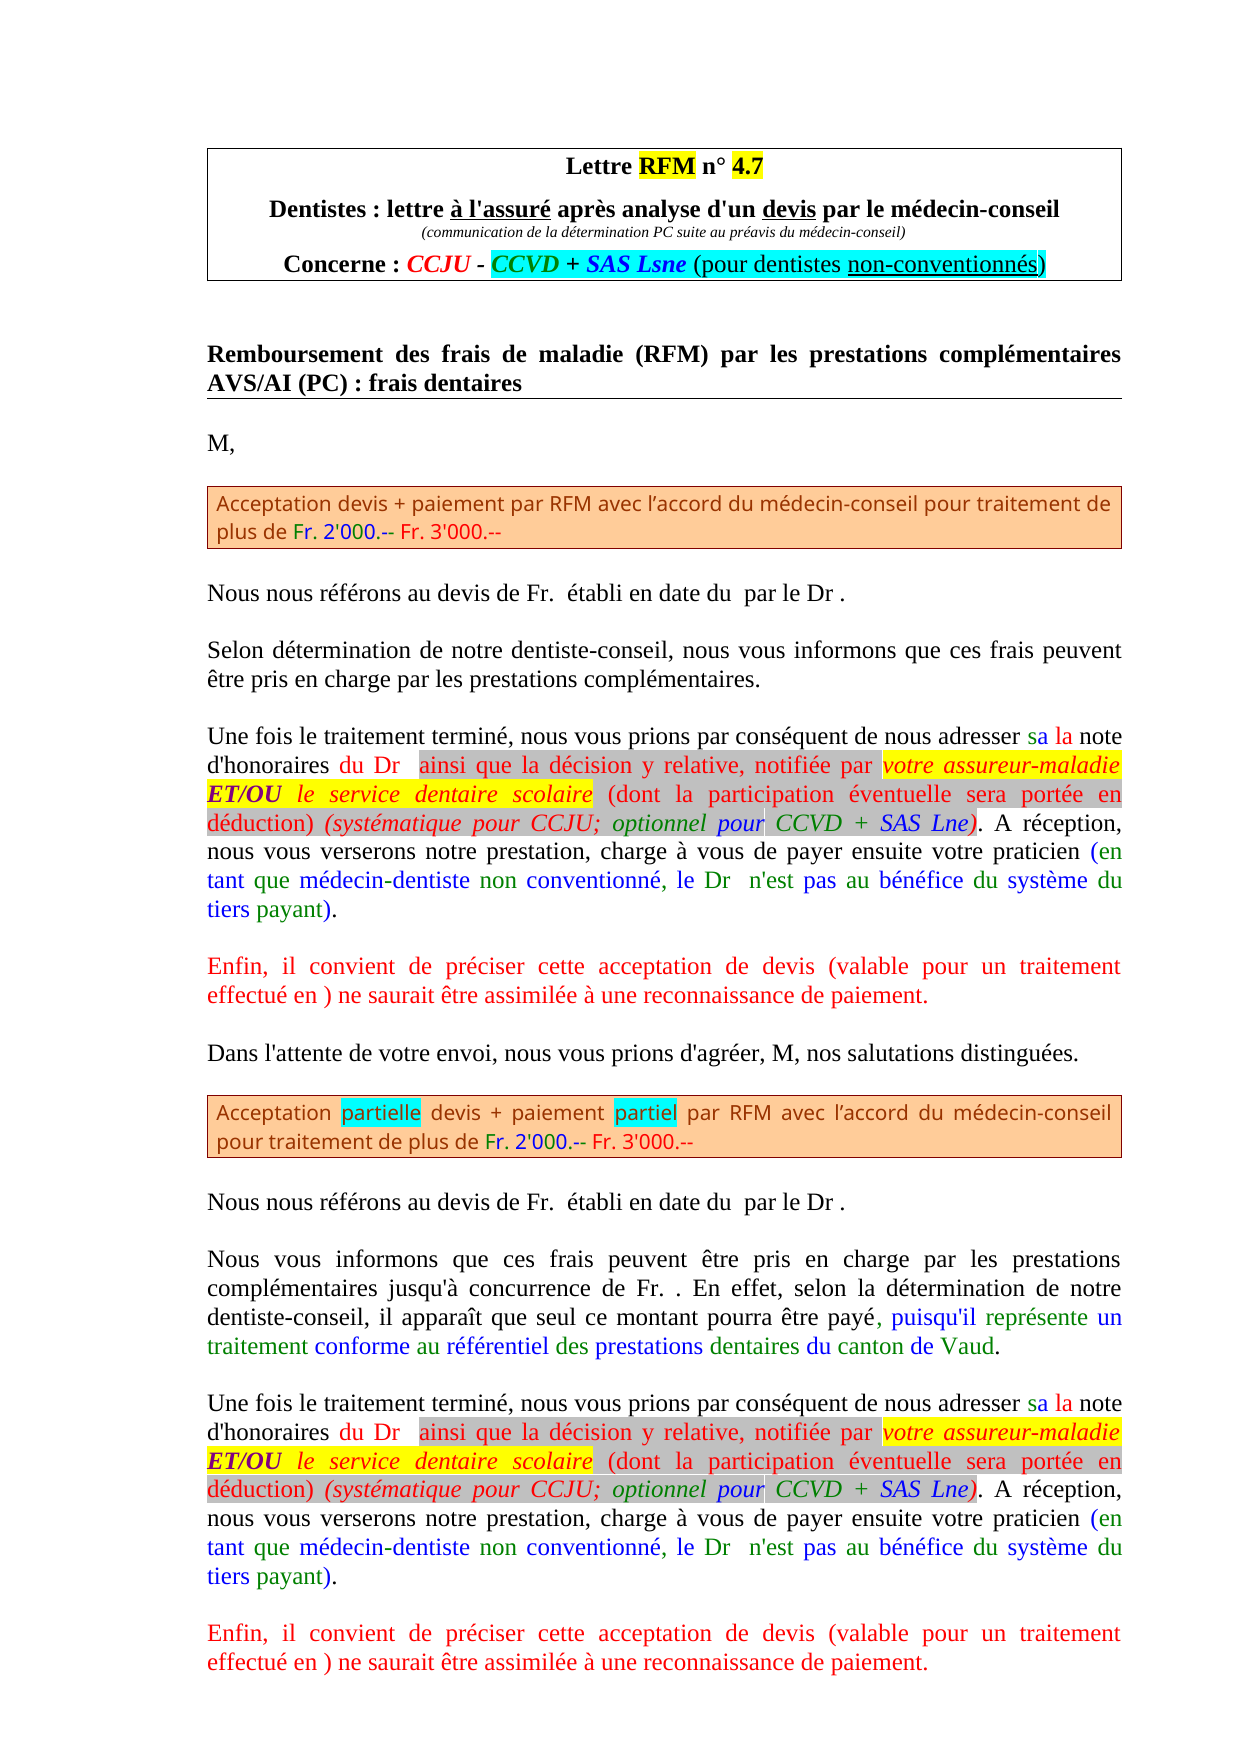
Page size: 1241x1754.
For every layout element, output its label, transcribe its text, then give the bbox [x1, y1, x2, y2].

text (communication de la détermination PC suite au préavis du médecin-conseil) [208, 219, 1121, 241]
text Acceptation devis + paiement par RFM avec l’accord du médecin-conseil pour traitement de plus de Fr. 2'000.-- Fr. 3'000.-- [208, 487, 1121, 548]
text Selon détermination de notre dentiste-conseil, nous vous informons que ces frais peuvent être pris en charge par les prestations complémentaires. [207, 635, 1122, 693]
text Dentistes : lettre à l'assuré après analyse d'un devis par le médecin-conseil [208, 191, 1121, 219]
text Nous vous informons que ces frais peuvent être pris en charge par les prestations complémentaires jusqu'à concurrence de Fr. . En effet, selon la détermination de notre dentiste-conseil, il apparaît que seul ce montant pourra être payé, puisqu'il représente un traitement conforme au référentiel des prestations dentaires du canton de Vaud. [207, 1244, 1122, 1359]
text Lettre RFM n° 4.7 [208, 149, 1121, 179]
text Nous nous référons au devis de Fr. établi en date du par le Dr . [207, 578, 1122, 606]
text Remboursement des frais de maladie (RFM) par les prestations complémentaires AVS/AI (PC) : frais dentaires [207, 339, 1122, 398]
text Enfin, il convient de préciser cette acceptation de devis (valable pour un traitement effectué en ) ne saurait être assimilée à une reconnaissance de paiement. [207, 1618, 1122, 1676]
text M, [207, 428, 1122, 457]
text Enfin, il convient de préciser cette acceptation de devis (valable pour un traitement effectué en ) ne saurait être assimilée à une reconnaissance de paiement. [207, 951, 1122, 1009]
text Concerne : CCJU - CCVD + SAS Lsne (pour dentistes non-conventionnés) [208, 246, 1121, 280]
text Une fois le traitement terminé, nous vous prions par conséquent de nous adresser sa la note d'honoraires du Dr ainsi que la décision y relative, notifiée par votre assureur-maladie ET/OU le service dentaire scolaire (dont la participation éventuelle sera portée en déduction) (systématique pour CCJU; optionnel pour CCVD + SAS Lne). A réception, nous vous verserons notre prestation, charge à vous de payer ensuite votre praticien (en tant que médecin-dentiste non conventionné, le Dr n'est pas au bénéfice du système du tiers payant). [207, 721, 1122, 923]
text Nous nous référons au devis de Fr. établi en date du par le Dr . [207, 1187, 1122, 1216]
text Acceptation partielle devis + paiement partiel par RFM avec l’accord du médecin-conseil pour traitement de plus de Fr. 2'000.-- Fr. 3'000.-- [208, 1096, 1121, 1157]
text Dans l'attente de votre envoi, nous vous prions d'agréer, M, nos salutations distinguées. [207, 1038, 1122, 1066]
text Une fois le traitement terminé, nous vous prions par conséquent de nous adresser sa la note d'honoraires du Dr ainsi que la décision y relative, notifiée par votre assureur-maladie ET/OU le service dentaire scolaire (dont la participation éventuelle sera portée en déduction) (systématique pour CCJU; optionnel pour CCVD + SAS Lne). A réception, nous vous verserons notre prestation, charge à vous de payer ensuite votre praticien (en tant que médecin-dentiste non conventionné, le Dr n'est pas au bénéfice du système du tiers payant). [207, 1388, 1122, 1589]
